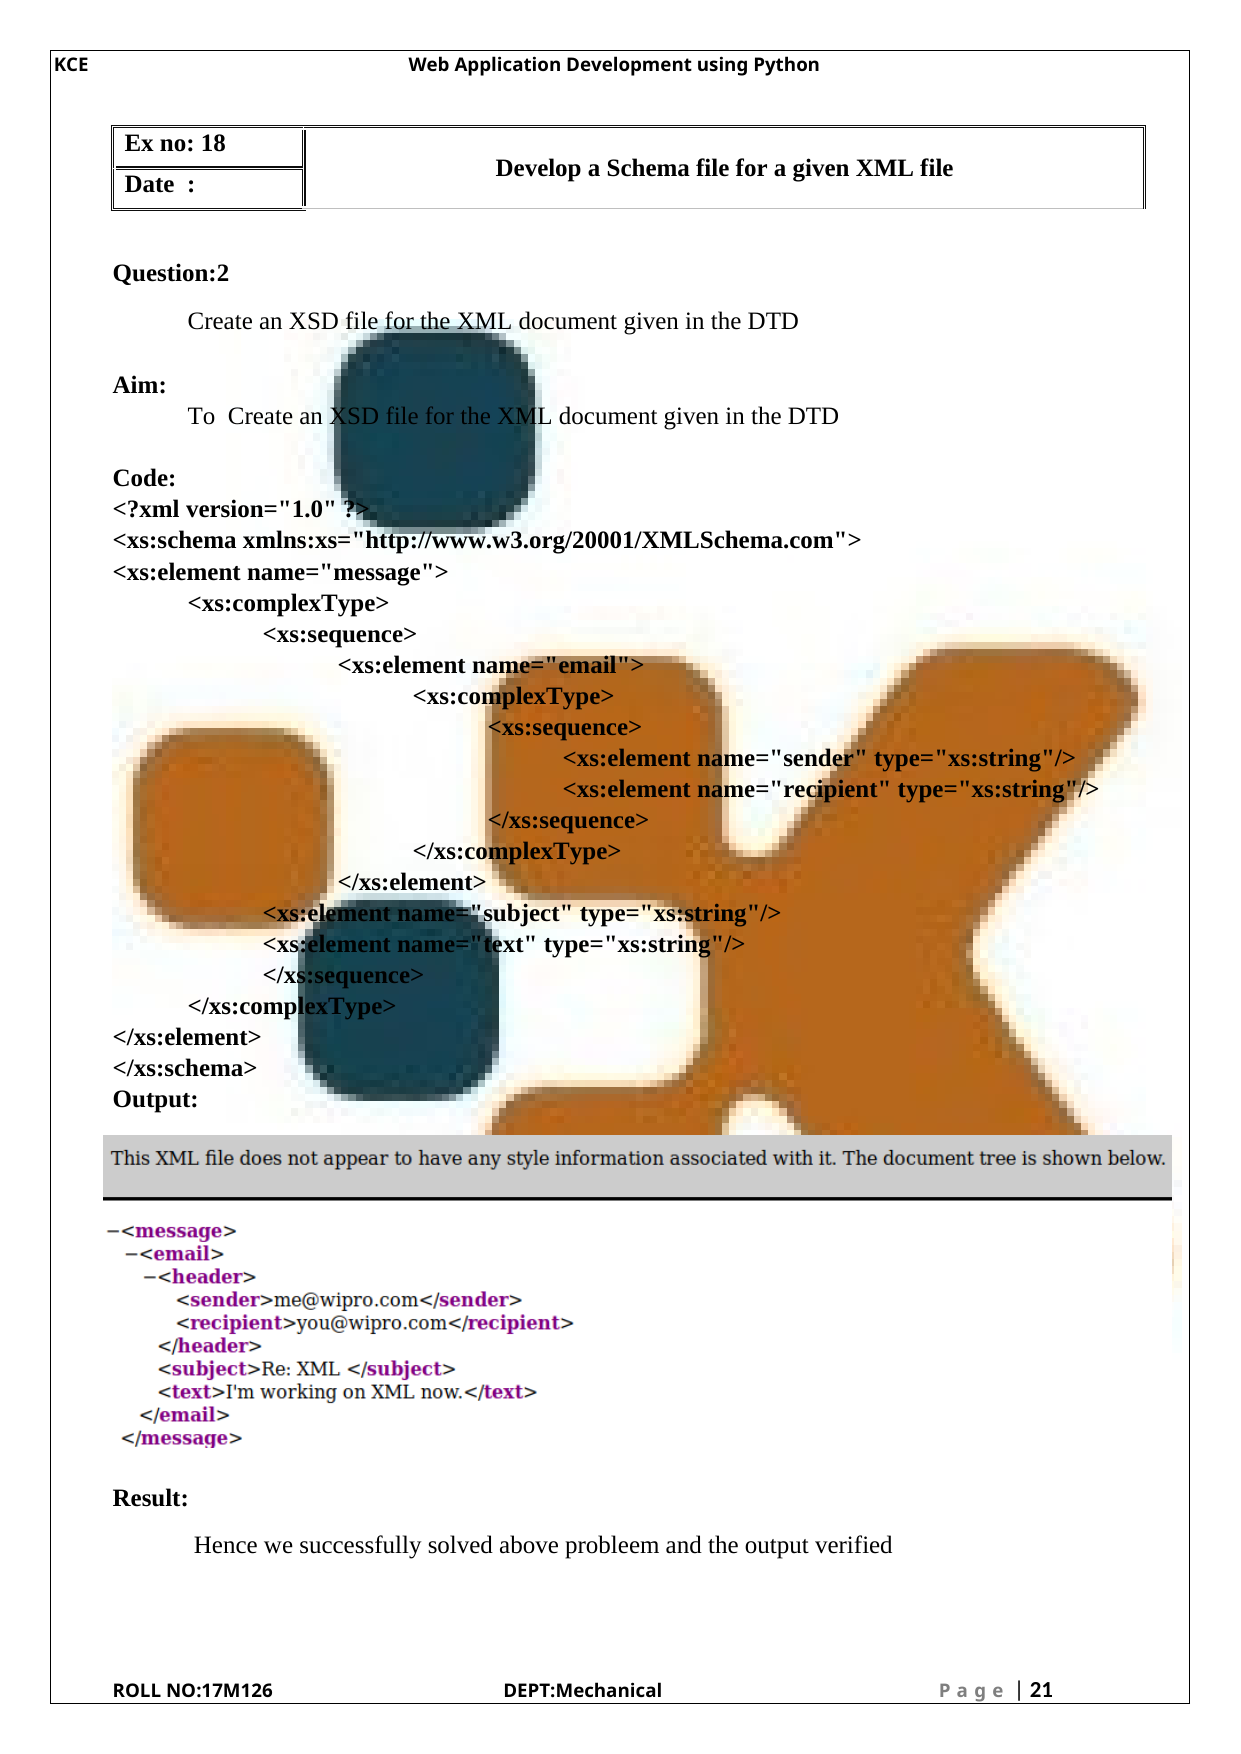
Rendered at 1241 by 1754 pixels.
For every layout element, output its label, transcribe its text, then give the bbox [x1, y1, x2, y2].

text To Create an XSD file for the XML document given in the DTD [112, 401, 1181, 430]
table_header Develop a Schema file for a given XML file [304, 128, 1143, 208]
table_cell Date : [114, 166, 304, 208]
text <xs:complexType> [112, 681, 1181, 709]
text </xs:complexType> [112, 991, 1181, 1020]
text <?xml version="1.0" ?> [112, 494, 1181, 523]
text </xs:element> [112, 867, 1181, 896]
text Create an XSD file for the XML document given in the DTD [112, 306, 1181, 335]
text Result: [112, 1483, 1181, 1512]
text Output: [112, 1084, 1181, 1113]
text </xs:sequence> [112, 960, 1181, 989]
text <xs:sequence> [112, 619, 1181, 647]
text </xs:sequence> [112, 805, 1181, 834]
text <xs:schema xmlns:xs="http://www.w3.org/20001/XMLSchema.com"> [112, 526, 1181, 554]
text <xs:complexType> [112, 588, 1181, 616]
table_header Ex no: 18 [113, 126, 304, 166]
text <xs:sequence> [112, 712, 1181, 741]
text Question:2 [112, 258, 1181, 287]
text </xs:schema> [112, 1053, 1181, 1082]
text Hence we successfully solved above probleem and the output verified [112, 1531, 1181, 1559]
text <xs:element name="email"> [112, 650, 1181, 678]
text Code: [112, 463, 1181, 492]
text </xs:complexType> [112, 836, 1181, 865]
text </xs:element> [112, 1022, 1181, 1051]
text <xs:element name="sender" type="xs:string"/> [112, 743, 1181, 772]
picture [103, 319, 1182, 1448]
text <xs:element name="recipient" type="xs:string"/> [112, 774, 1181, 803]
text <xs:element name="text" type="xs:string"/> [112, 929, 1181, 958]
text <xs:element name="subject" type="xs:string"/> [112, 898, 1181, 927]
text <xs:element name="message"> [112, 557, 1181, 585]
text Aim: [112, 370, 1181, 399]
